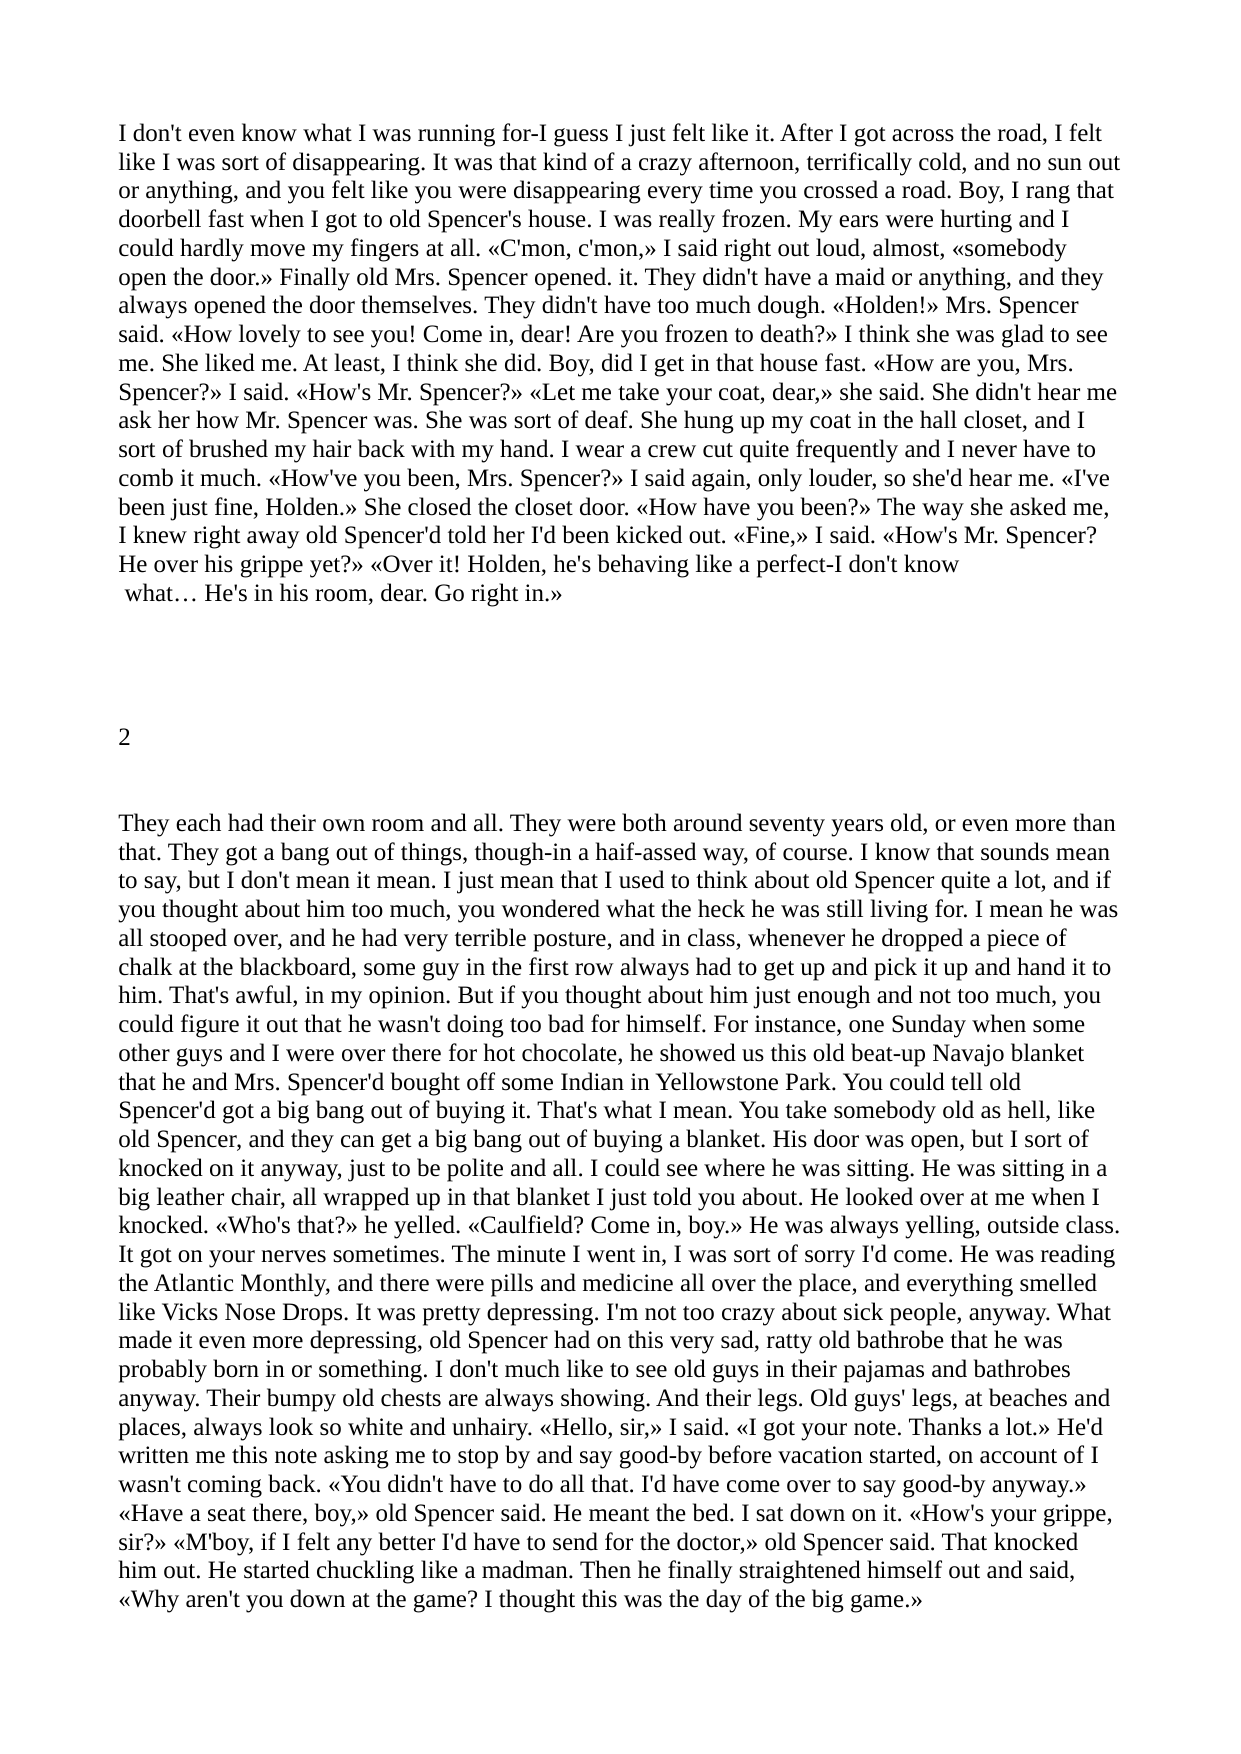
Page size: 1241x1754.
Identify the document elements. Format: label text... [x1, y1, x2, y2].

text what… He's in his room, dear. Go right in.» [118, 578, 1122, 607]
text 2 [118, 722, 1122, 751]
text They each had their own room and all. They were both around seventy years old, or even more than that. They got a bang out of things, though-in a haif-assed way, of course. I know that sounds mean to say, but I don't mean it mean. I just mean that I used to think about old Spencer quite a lot, and if you thought about him too much, you wondered what the heck he was still living for. I mean he was all stooped over, and he had very terrible posture, and in class, whenever he dropped a piece of chalk at the blackboard, some guy in the first row always had to get up and pick it up and hand it to him. That's awful, in my opinion. But if you thought about him just enough and not too much, you could figure it out that he wasn't doing too bad for himself. For instance, one Sunday when some other guys and I were over there for hot chocolate, he showed us this old beat-up Navajo blanket that he and Mrs. Spencer'd bought off some Indian in Yellowstone Park. You could tell old Spencer'd got a big bang out of buying it. That's what I mean. You take somebody old as hell, like old Spencer, and they can get a big bang out of buying a blanket. His door was open, but I sort of knocked on it anyway, just to be polite and all. I could see where he was sitting. He was sitting in a big leather chair, all wrapped up in that blanket I just told you about. He looked over at me when I knocked. «Who's that?» he yelled. «Caulfield? Come in, boy.» He was always yelling, outside class. It got on your nerves sometimes. The minute I went in, I was sort of sorry I'd come. He was reading the Atlantic Monthly, and there were pills and medicine all over the place, and everything smelled like Vicks Nose Drops. It was pretty depressing. I'm not too crazy about sick people, anyway. What made it even more depressing, old Spencer had on this very sad, ratty old bathrobe that he was probably born in or something. I don't much like to see old guys in their pajamas and bathrobes anyway. Their bumpy old chests are always showing. And their legs. Old guys' legs, at beaches and places, always look so white and unhairy. «Hello, sir,» I said. «I got your note. Thanks a lot.» He'd written me this note asking me to stop by and say good-by before vacation started, on account of I wasn't coming back. «You didn't have to do all that. I'd have come over to say good-by anyway.» «Have a seat there, boy,» old Spencer said. He meant the bed. I sat down on it. «How's your grippe, sir?» «M'boy, if I felt any better I'd have to send for the doctor,» old Spencer said. That knocked him out. He started chuckling like a madman. Then he finally straightened himself out and said, «Why aren't you down at the game? I thought this was the day of the big game.» [118, 808, 1122, 1613]
text I don't even know what I was running for-I guess I just felt like it. After I got across the road, I felt like I was sort of disappearing. It was that kind of a crazy afternoon, terrifically cold, and no sun out or anything, and you felt like you were disappearing every time you crossed a road. Boy, I rang that doorbell fast when I got to old Spencer's house. I was really frozen. My ears were hurting and I could hardly move my fingers at all. «C'mon, c'mon,» I said right out loud, almost, «somebody open the door.» Finally old Mrs. Spencer opened. it. They didn't have a maid or anything, and they always opened the door themselves. They didn't have too much dough. «Holden!» Mrs. Spencer said. «How lovely to see you! Come in, dear! Are you frozen to death?» I think she was glad to see me. She liked me. At least, I think she did. Boy, did I get in that house fast. «How are you, Mrs. Spencer?» I said. «How's Mr. Spencer?» «Let me take your coat, dear,» she said. She didn't hear me ask her how Mr. Spencer was. She was sort of deaf. She hung up my coat in the hall closet, and I sort of brushed my hair back with my hand. I wear a crew cut quite frequently and I never have to comb it much. «How've you been, Mrs. Spencer?» I said again, only louder, so she'd hear me. «I've been just fine, Holden.» She closed the closet door. «How have you been?» The way she asked me, I knew right away old Spencer'd told her I'd been kicked out. «Fine,» I said. «How's Mr. Spencer? He over his grippe yet?» «Over it! Holden, he's behaving like a perfect-I don't know [118, 118, 1122, 578]
